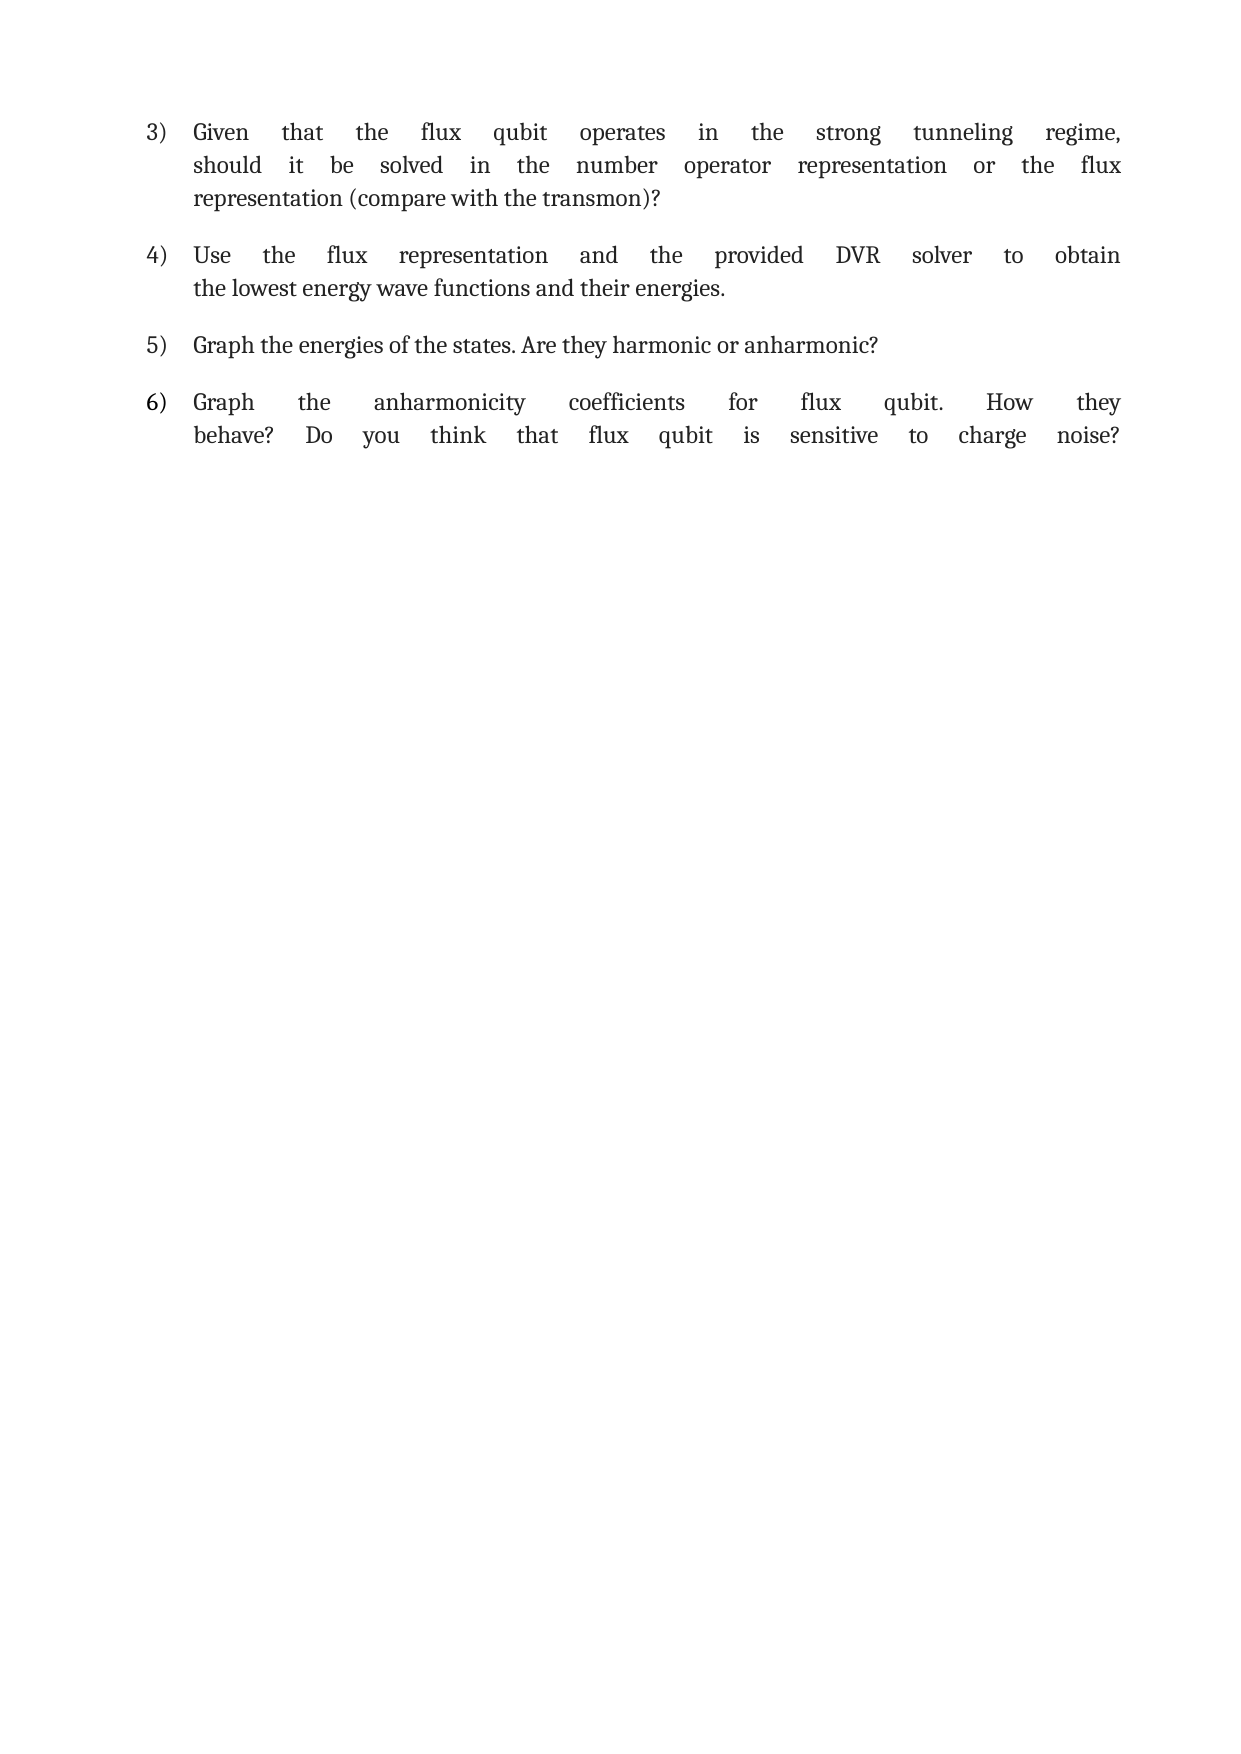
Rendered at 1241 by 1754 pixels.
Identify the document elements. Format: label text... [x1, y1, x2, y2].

list Graph the energies of the states. Are they harmonic or anharmonic? [146, 331, 1122, 359]
list Given that the flux qubit operates in the strong tunneling regime, should it be solved in the number operator representation or the flux representation (compare with the transmon)? [146, 118, 1122, 213]
list Use the flux representation and the provided DVR solver to obtain the lowest energy wave functions and their energies. [146, 241, 1122, 303]
list Graph the anharmonicity coefficients for flux qubit. How they behave? Do you think that flux qubit is sensitive to charge noise? [146, 387, 1122, 482]
